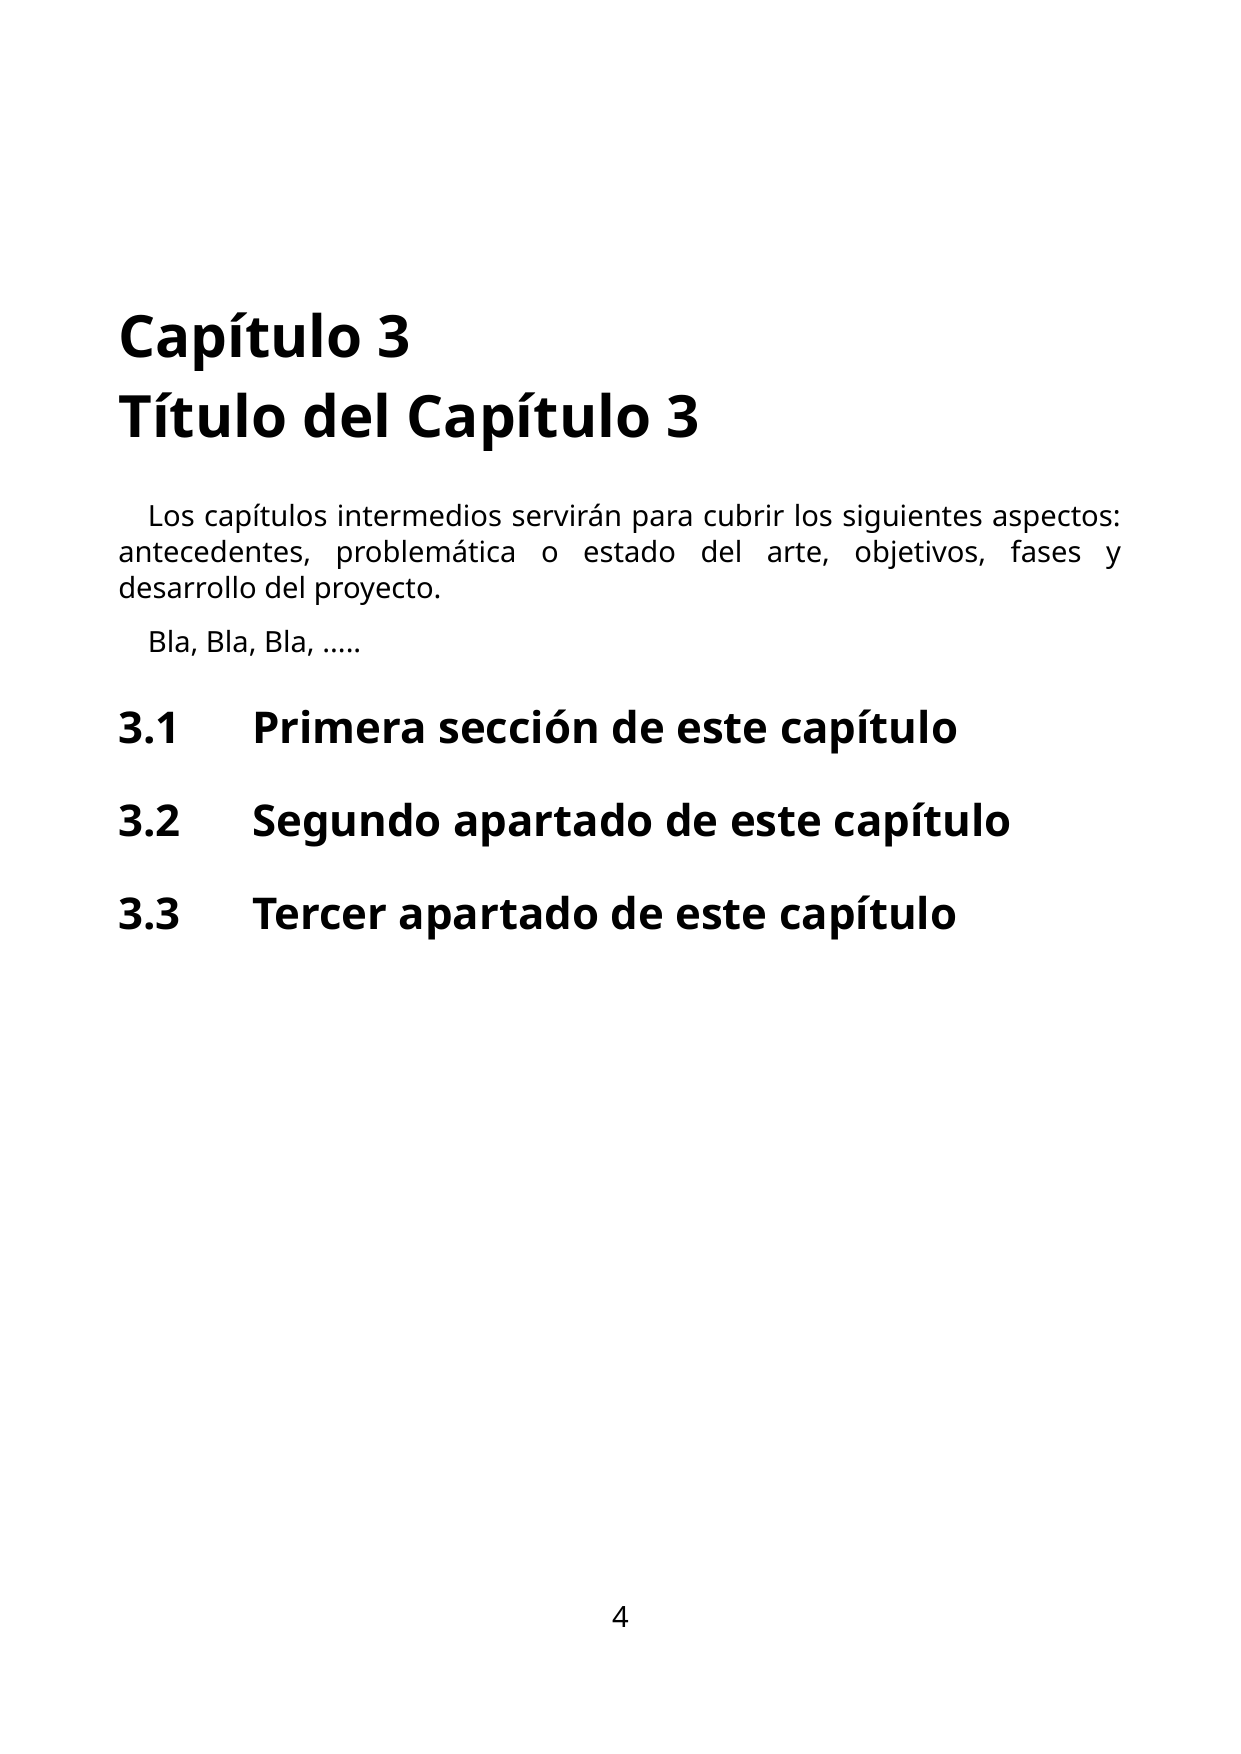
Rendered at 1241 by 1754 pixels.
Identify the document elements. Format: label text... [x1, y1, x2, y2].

text Los capítulos intermedios servirán para cubrir los siguientes aspectos: antecedentes, problemática o estado del arte, objetivos, fases y desarrollo del proyecto. [118, 496, 1122, 607]
subtitle Tercer apartado de este capítulo [118, 882, 1122, 942]
subtitle Título del Capítulo 3 [118, 295, 1122, 454]
text Bla, Bla, Bla, ..... [118, 621, 1122, 661]
subtitle Segundo apartado de este capítulo [118, 789, 1122, 849]
subtitle Primera sección de este capítulo [118, 696, 1122, 756]
